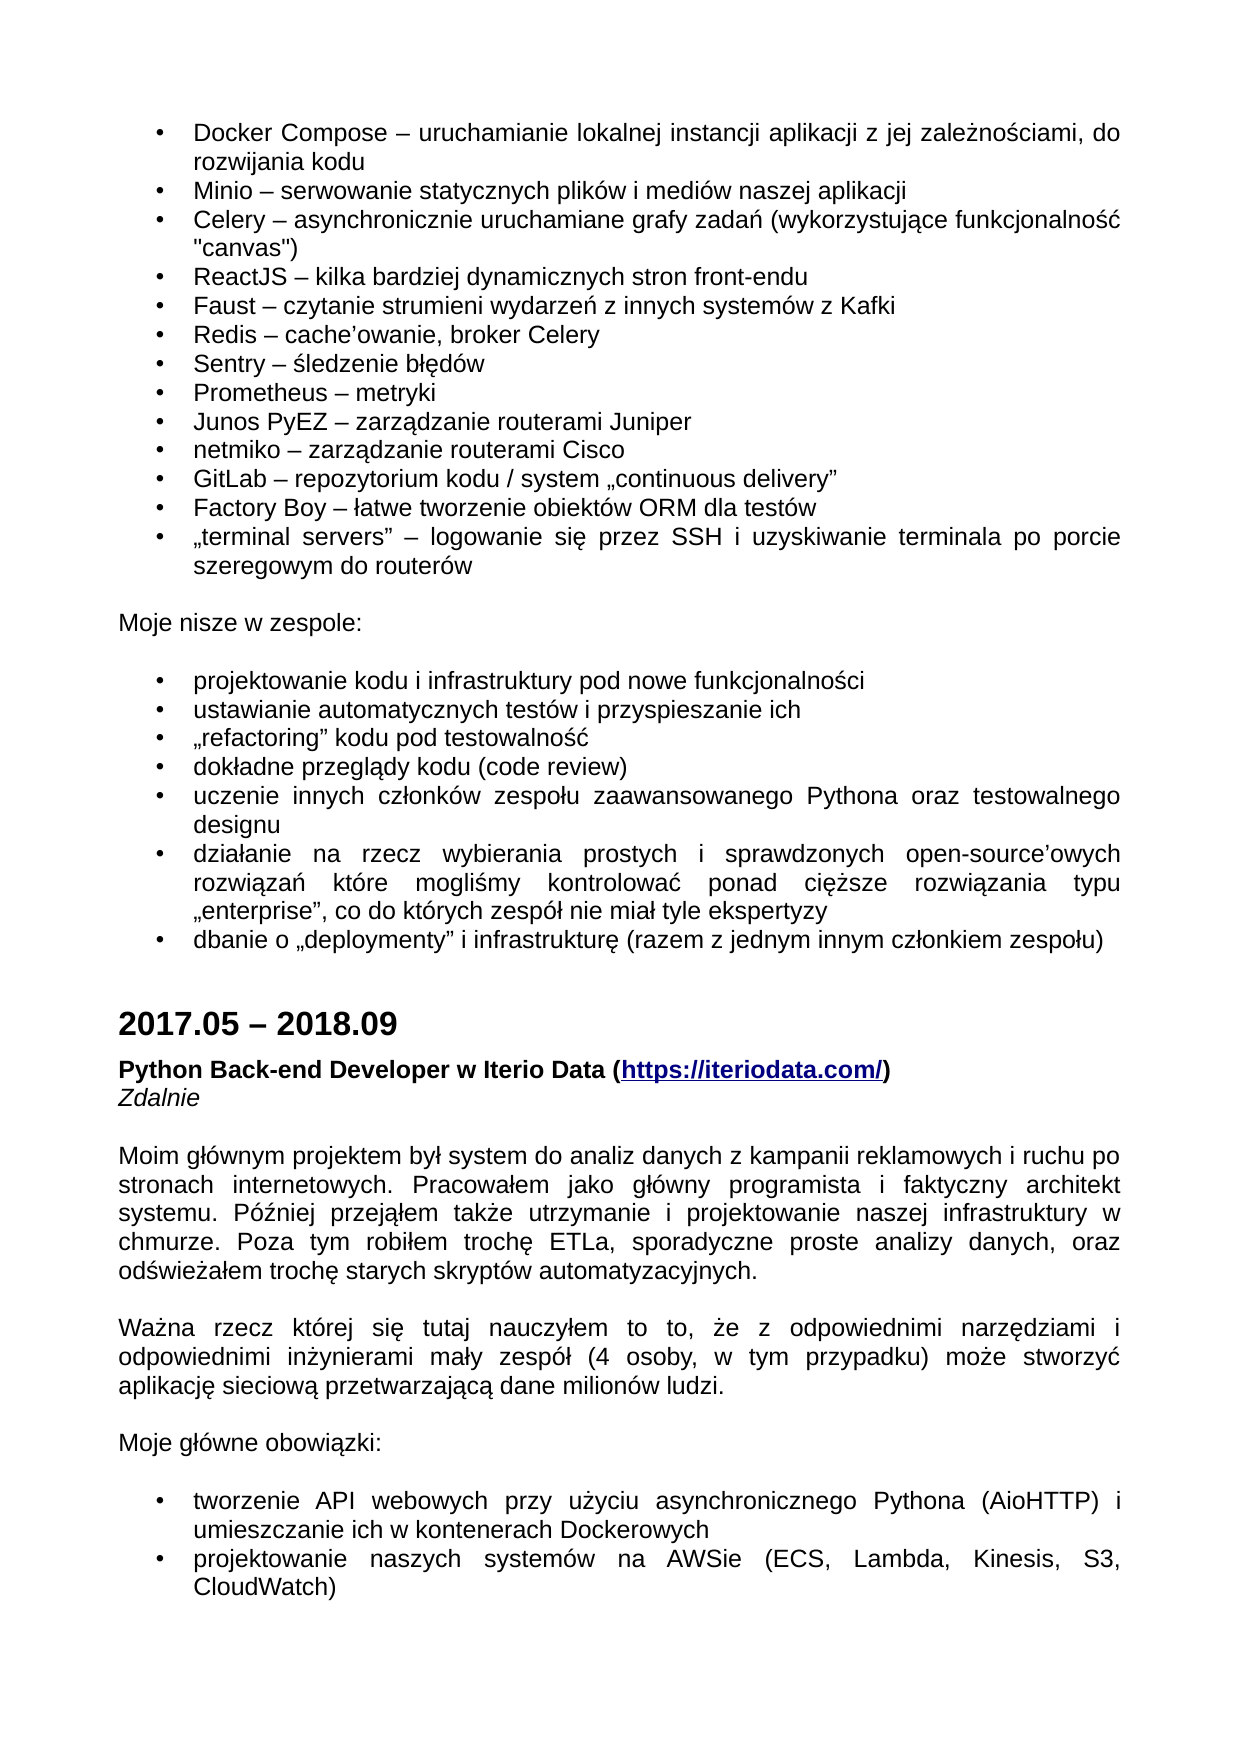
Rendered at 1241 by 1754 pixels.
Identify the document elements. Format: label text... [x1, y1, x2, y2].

list Factory Boy – łatwe tworzenie obiektów ORM dla testów [156, 493, 1122, 522]
text Ważna rzecz której się tutaj nauczyłem to to, że z odpowiednimi narzędziami i odpowiednimi inżynierami mały zespół (4 osoby, w tym przypadku) może stworzyć aplikację sieciową przetwarzającą dane milionów ludzi. [118, 1313, 1122, 1400]
text Moje nisze w zespole: [118, 608, 1122, 637]
list dbanie o „deploymenty” i infrastrukturę (razem z jednym innym członkiem zespołu) [156, 925, 1122, 954]
text Moje główne obowiązki: [118, 1428, 1122, 1457]
list GitLab – repozytorium kodu / system „continuous delivery” [156, 464, 1122, 493]
list Celery – asynchronicznie uruchamiane grafy zadań (wykorzystujące funkcjonalność "canvas") [156, 204, 1122, 262]
list „refactoring” kodu pod testowalność [156, 723, 1122, 752]
list Faust – czytanie strumieni wydarzeń z innych systemów z Kafki [156, 291, 1122, 320]
list Junos PyEZ – zarządzanie routerami Juniper [156, 406, 1122, 435]
list Docker Compose – uruchamianie lokalnej instancji aplikacji z jej zależnościami, do rozwijania kodu [156, 118, 1122, 176]
list Minio – serwowanie statycznych plików i mediów naszej aplikacji [156, 176, 1122, 204]
list netmiko – zarządzanie routerami Cisco [156, 435, 1122, 464]
list dokładne przeglądy kodu (code review) [156, 752, 1122, 781]
list Redis – cache’owanie, broker Celery [156, 320, 1122, 349]
list tworzenie API webowych przy użyciu asynchronicznego Pythona (AioHTTP) i umieszczanie ich w kontenerach Dockerowych [156, 1486, 1122, 1543]
list działanie na rzecz wybierania prostych i sprawdzonych open-source’owych rozwiązań które mogliśmy kontrolować ponad cięższe rozwiązania typu „enterprise”, co do których zespół nie miał tyle ekspertyzy [156, 839, 1122, 925]
text Python Back-end Developer w Iterio Data (https://iteriodata.com/) [118, 1055, 1122, 1083]
list „terminal servers” – logowanie się przez SSH i uzyskiwanie terminala po porcie szeregowym do routerów [156, 522, 1122, 579]
text Moim głównym projektem był system do analiz danych z kampanii reklamowych i ruchu po stronach internetowych. Pracowałem jako główny programista i faktyczny architekt systemu. Później przejąłem także utrzymanie i projektowanie naszej infrastruktury w chmurze. Poza tym robiłem trochę ETLa, sporadyczne proste analizy danych, oraz odświeżałem trochę starych skryptów automatyzacyjnych. [118, 1141, 1122, 1285]
list ReactJS – kilka bardziej dynamicznych stron front-endu [156, 262, 1122, 291]
list Prometheus – metryki [156, 378, 1122, 406]
list projektowanie naszych systemów na AWSie (ECS, Lambda, Kinesis, S3, CloudWatch) [156, 1543, 1122, 1601]
list projektowanie kodu i infrastruktury pod nowe funkcjonalności [156, 666, 1122, 694]
subtitle 2017.05 – 2018.09 [118, 1003, 1122, 1042]
text Zdalnie [118, 1083, 1122, 1112]
list ustawianie automatycznych testów i przyspieszanie ich [156, 694, 1122, 723]
list uczenie innych członków zespołu zaawansowanego Pythona oraz testowalnego designu [156, 781, 1122, 839]
list Sentry – śledzenie błędów [156, 349, 1122, 378]
